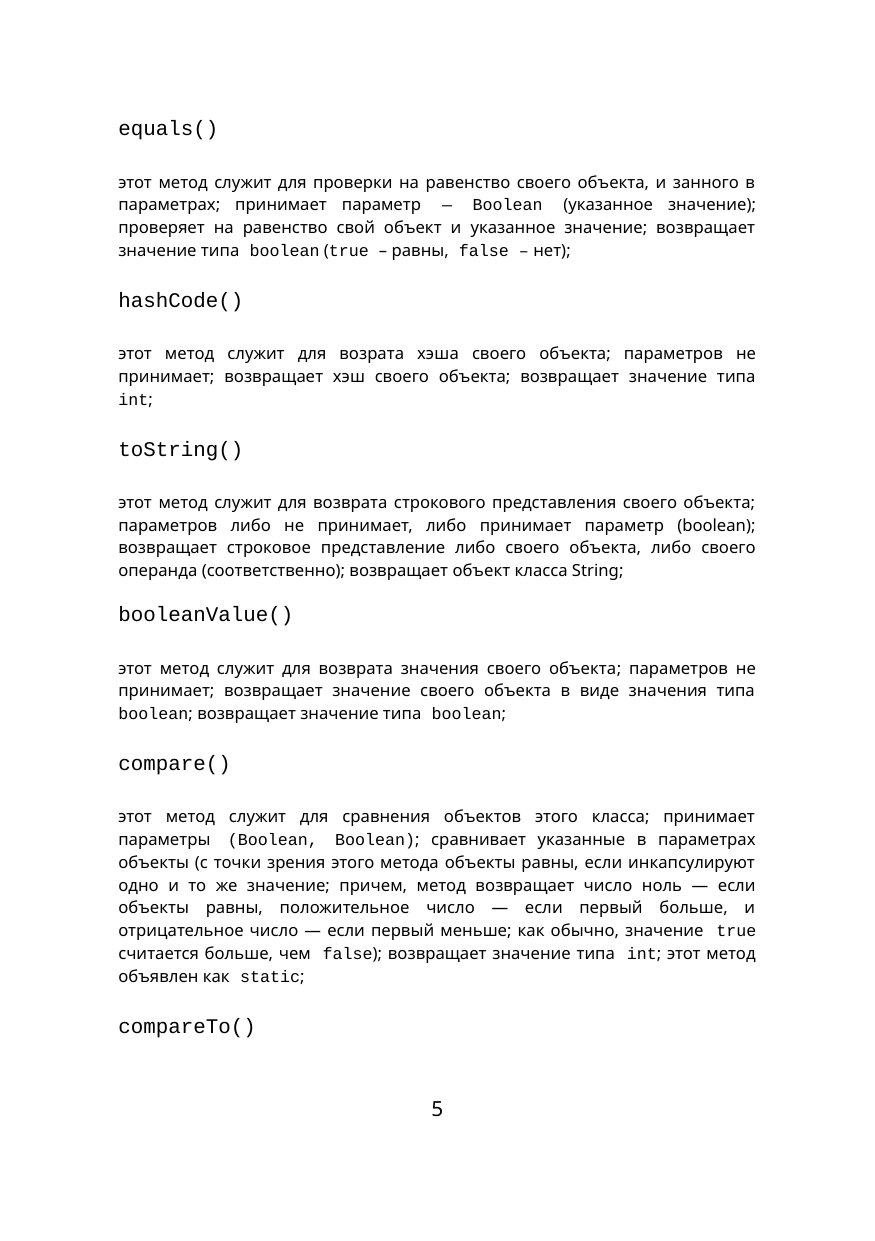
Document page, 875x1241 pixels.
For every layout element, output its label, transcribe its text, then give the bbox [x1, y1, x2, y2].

text compare() [118, 753, 756, 777]
text booleanValue() [118, 604, 756, 628]
text этот метод служит для сравнения объектов этого класса; принимает параметры (Boolean, Boolean); сравнивает указанные в параметрах объекты (с точки зрения этого метода объекты равны, если инкапсулируют одно и то же значение; причем, метод возвращает число ноль — если объекты равны, положительное число — если первый больше, и отрицательное число — если первый меньше; как обычно, значение true считается больше, чем false); возвращает значение типа int; этот метод объявлен как static; [118, 805, 756, 987]
text этот метод служит для возврата значения своего объекта; параметров не принимает; возвращает значение своего объекта в виде значения типа boolean; возвращает значение типа boolean; [118, 656, 756, 724]
text equals() [118, 118, 756, 142]
text toString() [118, 438, 756, 462]
text этот метод служит для проверки на равенство своего объекта, и занного в параметрах; принимает параметр — Boolean (указанное значение); проверяет на равенство свой объект и указанное значение; возвращает значение типа boolean (true – равны, false – нет); [118, 170, 756, 261]
text этот метод служит для возрата хэша своего объекта; параметров не принимает; возвращает хэш своего объекта; возвращает значение типа int; [118, 342, 756, 410]
text hashCode() [118, 290, 756, 313]
text compareTo() [118, 1016, 756, 1039]
text этот метод служит для возврата строкового представления своего объекта; параметров либо не принимает, либо принимает параметр (boolean); возвращает строковое представление либо своего объекта, либо своего операнда (соответственно); возвращает объект класса String; [118, 491, 756, 581]
